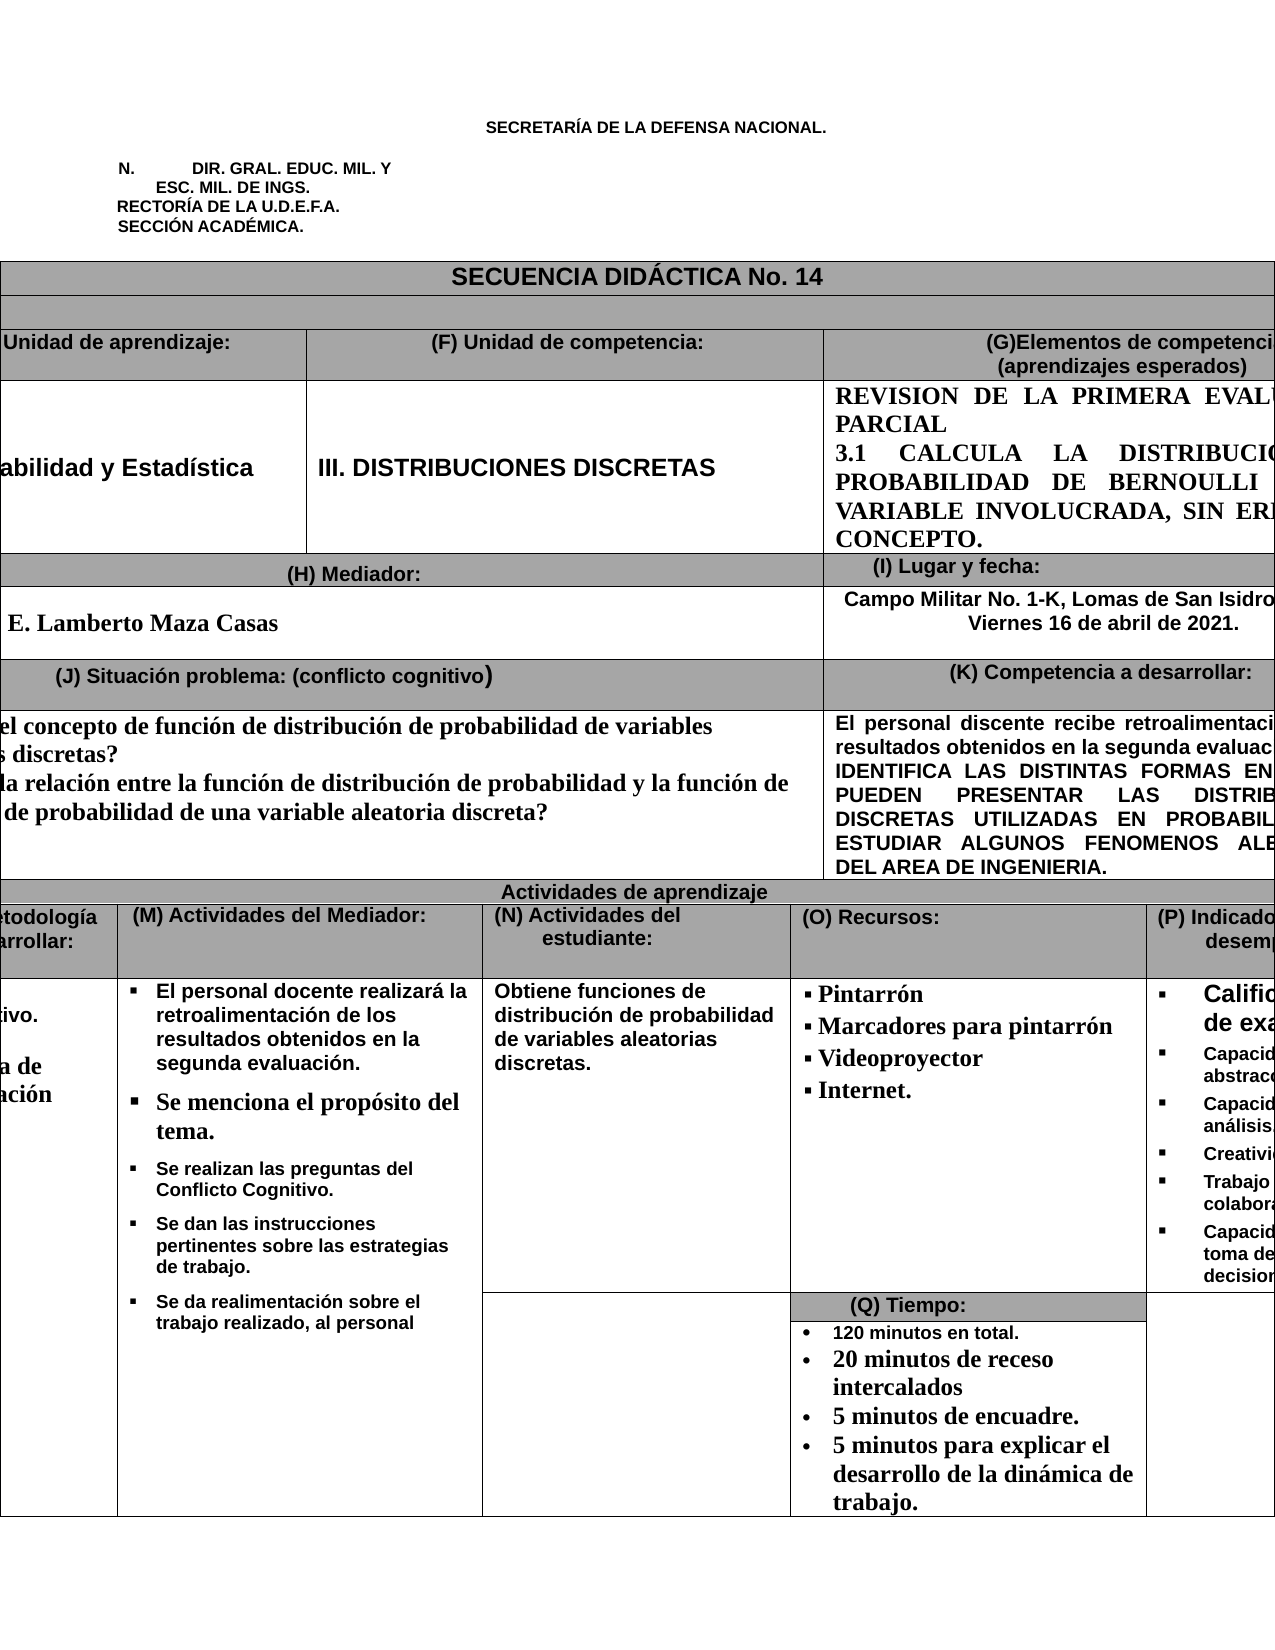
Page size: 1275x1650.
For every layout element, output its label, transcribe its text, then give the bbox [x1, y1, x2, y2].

table_cell (O) Recursos: [791, 905, 1146, 978]
table_cell (L) Metodología a desarrollar: [1, 905, 117, 978]
table_cell (H) Mediador: [1, 554, 823, 586]
table_cell Actividades de aprendizaje [1, 880, 1274, 903]
table_cell Método Expositivo. Técnica de Explicación Oral. [1, 979, 117, 1516]
table_cell [1, 296, 1274, 329]
table_cell El personal discente recibe retroalimentación de los resultados obtenidos en la segunda evaluación. IDENTIFICA LAS DISTINTAS FORMAS EN QUE SE PUEDEN PRESENTAR LAS DISTRIBUCIONES DISCRETAS UTILIZADAS EN PROBABILIDAD AL ESTUDIAR ALGUNOS FENOMENOS ALEATORIOS DEL AREA DE INGENIERIA. [824, 711, 1274, 878]
table_cell REVISION DE LA PRIMERA EVALUACION PARCIAL 3.1 CALCULA LA DISTRIBUCION DE PROBABILIDAD DE BERNOULLI DE LA VARIABLE INVOLUCRADA, SIN ERROR DE CONCEPTO. [824, 381, 1274, 553]
table_cell Campo Militar No. 1-K, Lomas de San Isidro, México, Viernes 16 de abril de 2021. [824, 587, 1274, 659]
table_cell (M) Actividades del Mediador: [118, 905, 482, 978]
table_cell [1147, 1293, 1274, 1516]
table_cell Obtiene funciones de distribución de probabilidad de variables aleatorias discretas. [483, 979, 790, 1292]
table_header SECUENCIA DIDÁCTICA No. 14 [1, 262, 1274, 295]
table_cell 120 minutos en total. 20 minutos de receso intercalados 5 minutos de encuadre. 5 minutos para explicar el desarrollo de la dinámica de trabajo. 25 minutos para dar retroalimentación sobre las tareas y evidencias desarrolladas por los discentes en las clases anteriores. 50 minutos para la obtención de funciones de distribución de variables aleatorias discretas. 15 minutos para el cierre y las conclusiones. [791, 1322, 1146, 1516]
list DIR. GRAL. EDUC. MIL. Y ESC. MIL. DE INGS. [118, 159, 1157, 197]
table_cell Pintarrón Marcadores para pintarrón Videoproyector Internet. [791, 979, 1146, 1292]
text SECRETARÍA DE LA DEFENSA NACIONAL. [156, 118, 1157, 137]
table_cell Probabilidad y Estadística [1, 381, 306, 553]
table_cell (E) Unidad de aprendizaje: [1, 330, 306, 380]
table_cell (N) Actividades del estudiante: [483, 905, 790, 978]
table_cell C. I.I. en E. Lamberto Maza Casas [1, 587, 823, 659]
table_cell ¿Cuál es el concepto de función de distribución de probabilidad de variables aleatorias discretas? ¿Cuál es la relación entre la función de distribución de probabilidad y la función de densidad de probabilidad de una variable aleatoria discreta? [1, 711, 823, 878]
table_cell Calificación de examen. Capacidad de abstracción. Capacidad de análisis. Creatividad. Trabajo colaborativo. Capacidad de toma de decisiones. [1147, 979, 1274, 1292]
table_cell [483, 1293, 790, 1516]
table_cell (J) Situación problema: (conflicto cognitivo) [1, 660, 823, 710]
text RECTORÍA DE LA U.D.E.F.A. SECCIÓN ACADÉMICA. [117, 197, 1157, 236]
table_cell (P) Indicadores de desempeño: [1147, 905, 1274, 978]
table_cell (I) Lugar y fecha: [824, 554, 1274, 586]
table_cell (Q) Tiempo: [791, 1293, 1146, 1321]
table_cell El personal docente realizará la retroalimentación de los resultados obtenidos en la segunda evaluación. Se menciona el propósito del tema. Se realizan las preguntas del Conflicto Cognitivo. Se dan las instrucciones pertinentes sobre las estrategias de trabajo. Se da realimentación sobre el trabajo realizado, al personal [118, 979, 482, 1516]
table_cell (K) Competencia a desarrollar: [824, 660, 1274, 710]
table_cell III. DISTRIBUCIONES DISCRETAS [307, 381, 823, 553]
table_cell (F) Unidad de competencia: [307, 330, 823, 380]
table_cell (G)Elementos de competencia: (aprendizajes esperados) [824, 330, 1274, 380]
